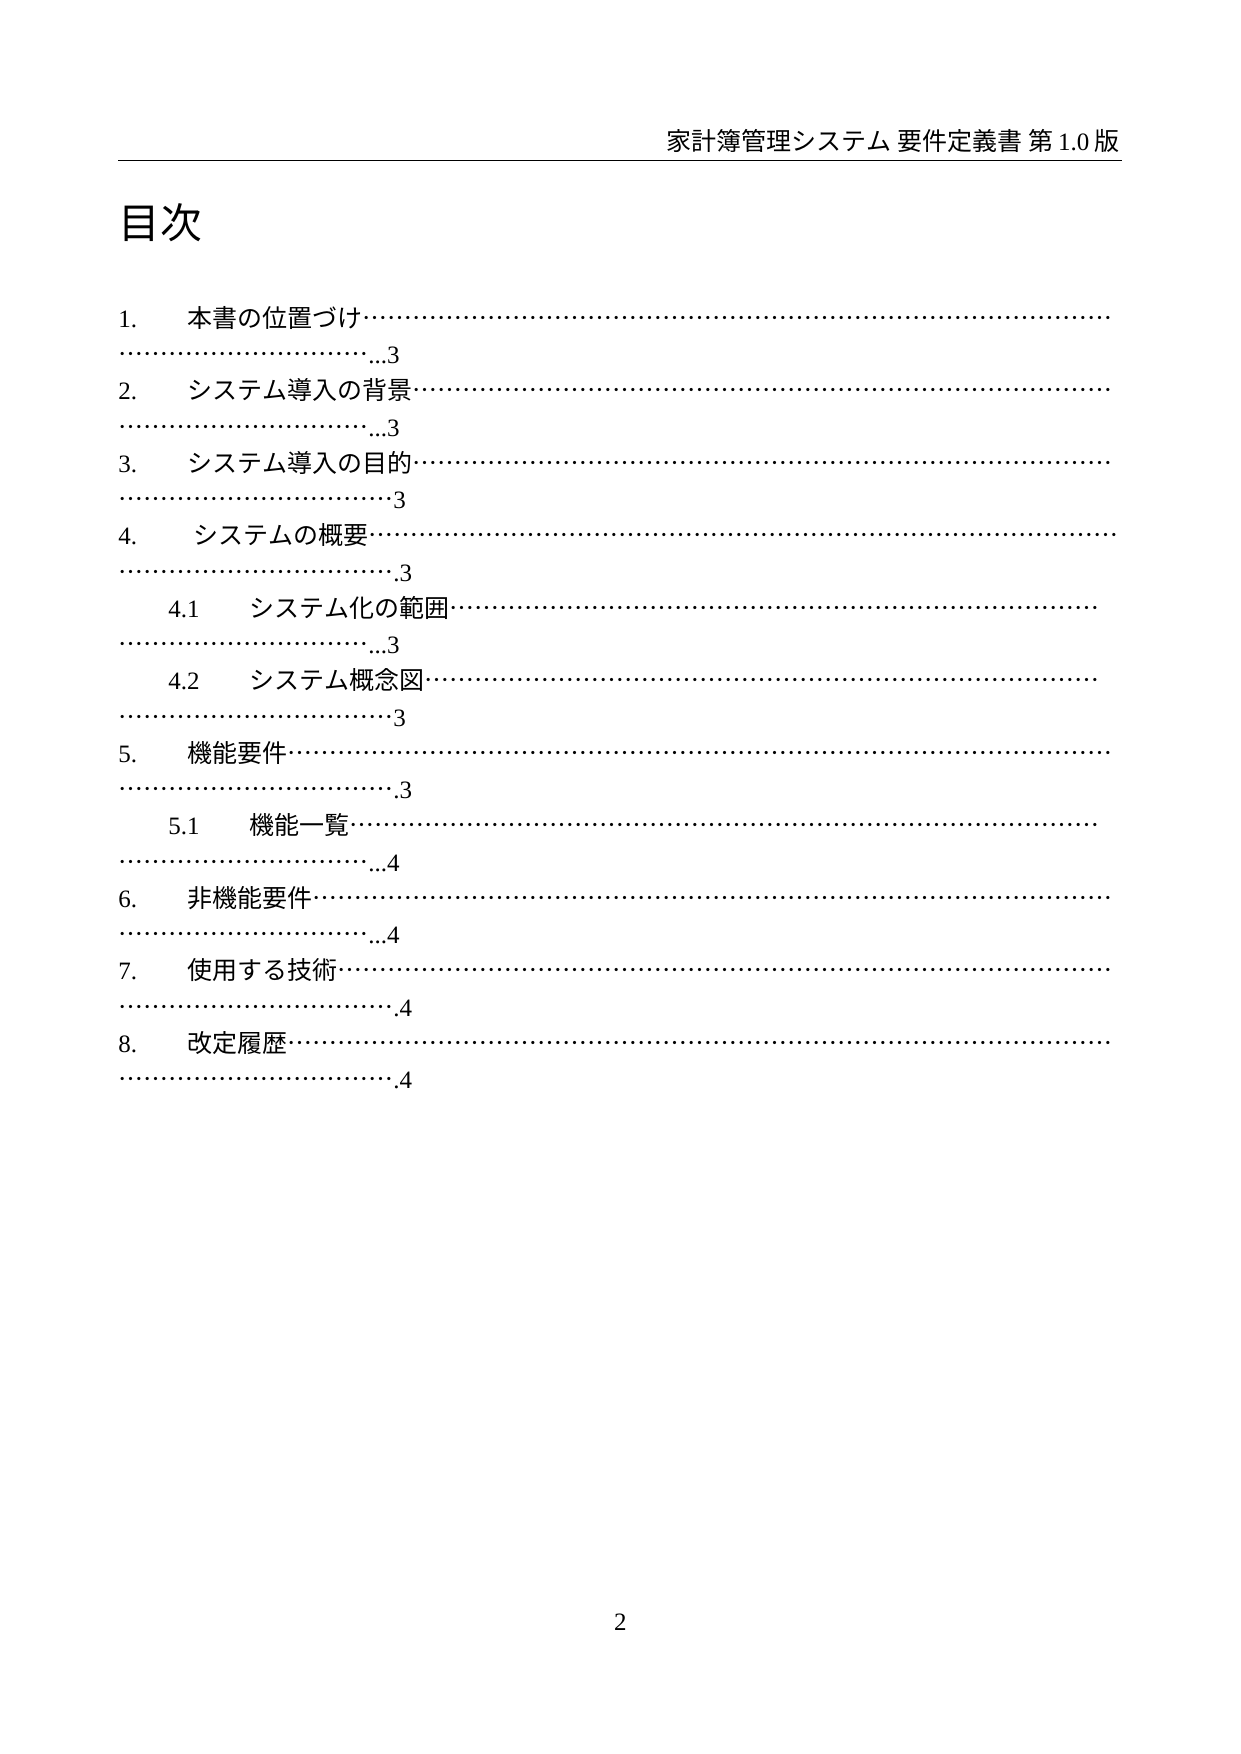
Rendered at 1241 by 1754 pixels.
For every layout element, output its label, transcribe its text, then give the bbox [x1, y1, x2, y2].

text 4.1 システム化の範囲………………………………………………………………………………………………...3 [118, 588, 1122, 661]
text 5.1 機能一覧…………………………………………………………………………………………………………...4 [118, 806, 1122, 878]
text 2. システム導入の背景……………………………………………………………………………………………………...3 [118, 371, 1122, 443]
text 6. 非機能要件………………………………………………………………………………………………………………...4 [118, 878, 1122, 951]
text 3. システム導入の目的………………………………………………………………………………………………………3 [118, 443, 1122, 516]
text 8. 改定履歴…………………………………………………………………………………………………………………….4 [118, 1023, 1122, 1096]
text 5. 機能要件…………………………………………………………………………………………………………………….3 [118, 733, 1122, 806]
text 1. 本書の位置づけ…………………………………………………………………………………………………………...3 [118, 298, 1122, 371]
text 目次 [118, 190, 1122, 250]
text 4.2 システム概念図……………………………………………………………………………………………………3 [118, 661, 1122, 733]
text 7. 使用する技術……………………………………………………………………………………………………………….4 [118, 951, 1122, 1023]
text 4. システムの概要…………………………………………………………………………………………………………….3 [118, 516, 1122, 588]
